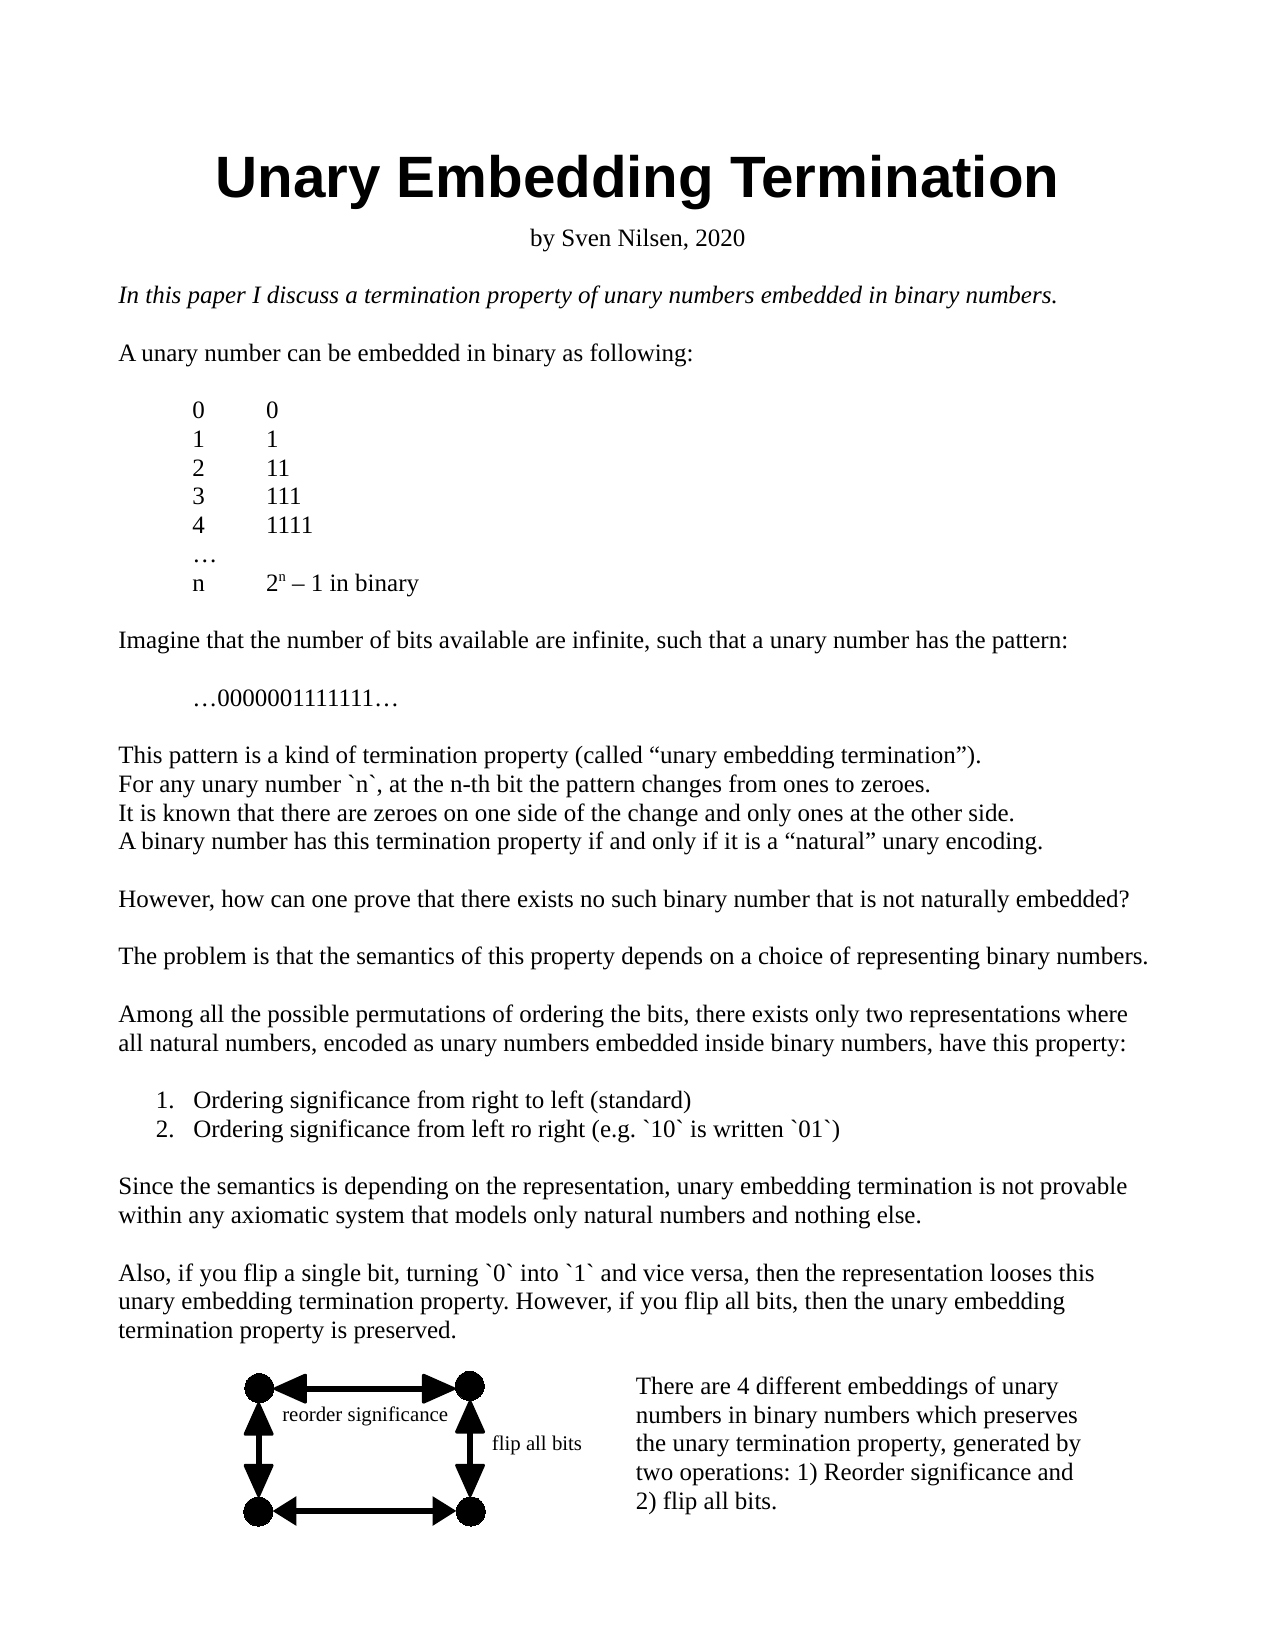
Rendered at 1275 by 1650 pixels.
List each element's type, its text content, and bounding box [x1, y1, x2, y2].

text 2 11 [118, 453, 1157, 481]
text Among all the possible permutations of ordering the bits, there exists only two representations where all natural numbers, encoded as unary numbers embedded inside binary numbers, have this property: [118, 999, 1157, 1056]
text For any unary number `n`, at the n-th bit the pattern changes from ones to zeroes. [118, 769, 1157, 798]
text Also, if you flip a single bit, turning `0` into `1` and vice versa, then the representation looses this unary embedding termination property. However, if you flip all bits, then the unary embedding termination property is preserved. [118, 1258, 1157, 1344]
text 4 1111 [118, 510, 1157, 539]
list Ordering significance from right to left (standard) [156, 1085, 1157, 1114]
text 1 1 [118, 424, 1157, 453]
text 0 0 [118, 395, 1157, 424]
text … [118, 539, 1157, 568]
text Imagine that the number of bits available are infinite, such that a unary number has the pattern: [118, 625, 1157, 654]
text 3 111 [118, 481, 1157, 510]
text This pattern is a kind of termination property (called “unary embedding termination”). [118, 740, 1157, 769]
text The problem is that the semantics of this property depends on a choice of representing binary numbers. [118, 941, 1157, 970]
text n 2n – 1 in binary [118, 568, 1157, 596]
text It is known that there are zeroes on one side of the change and only ones at the other side. [118, 798, 1157, 826]
list Ordering significance from left ro right (e.g. `10` is written `01`) [156, 1114, 1157, 1143]
text A binary number has this termination property if and only if it is a “natural” unary encoding. [118, 826, 1157, 855]
text In this paper I discuss a termination property of unary numbers embedded in binary numbers. [118, 280, 1157, 309]
text However, how can one prove that there exists no such binary number that is not naturally embedded? [118, 884, 1157, 913]
title Unary Embedding Termination [118, 143, 1157, 210]
text by Sven Nilsen, 2020 [118, 223, 1157, 251]
text A unary number can be embedded in binary as following: [118, 338, 1157, 366]
text …0000001111111… [118, 683, 1157, 711]
text Since the semantics is depending on the representation, unary embedding termination is not provable within any axiomatic system that models only natural numbers and nothing else. [118, 1171, 1157, 1229]
